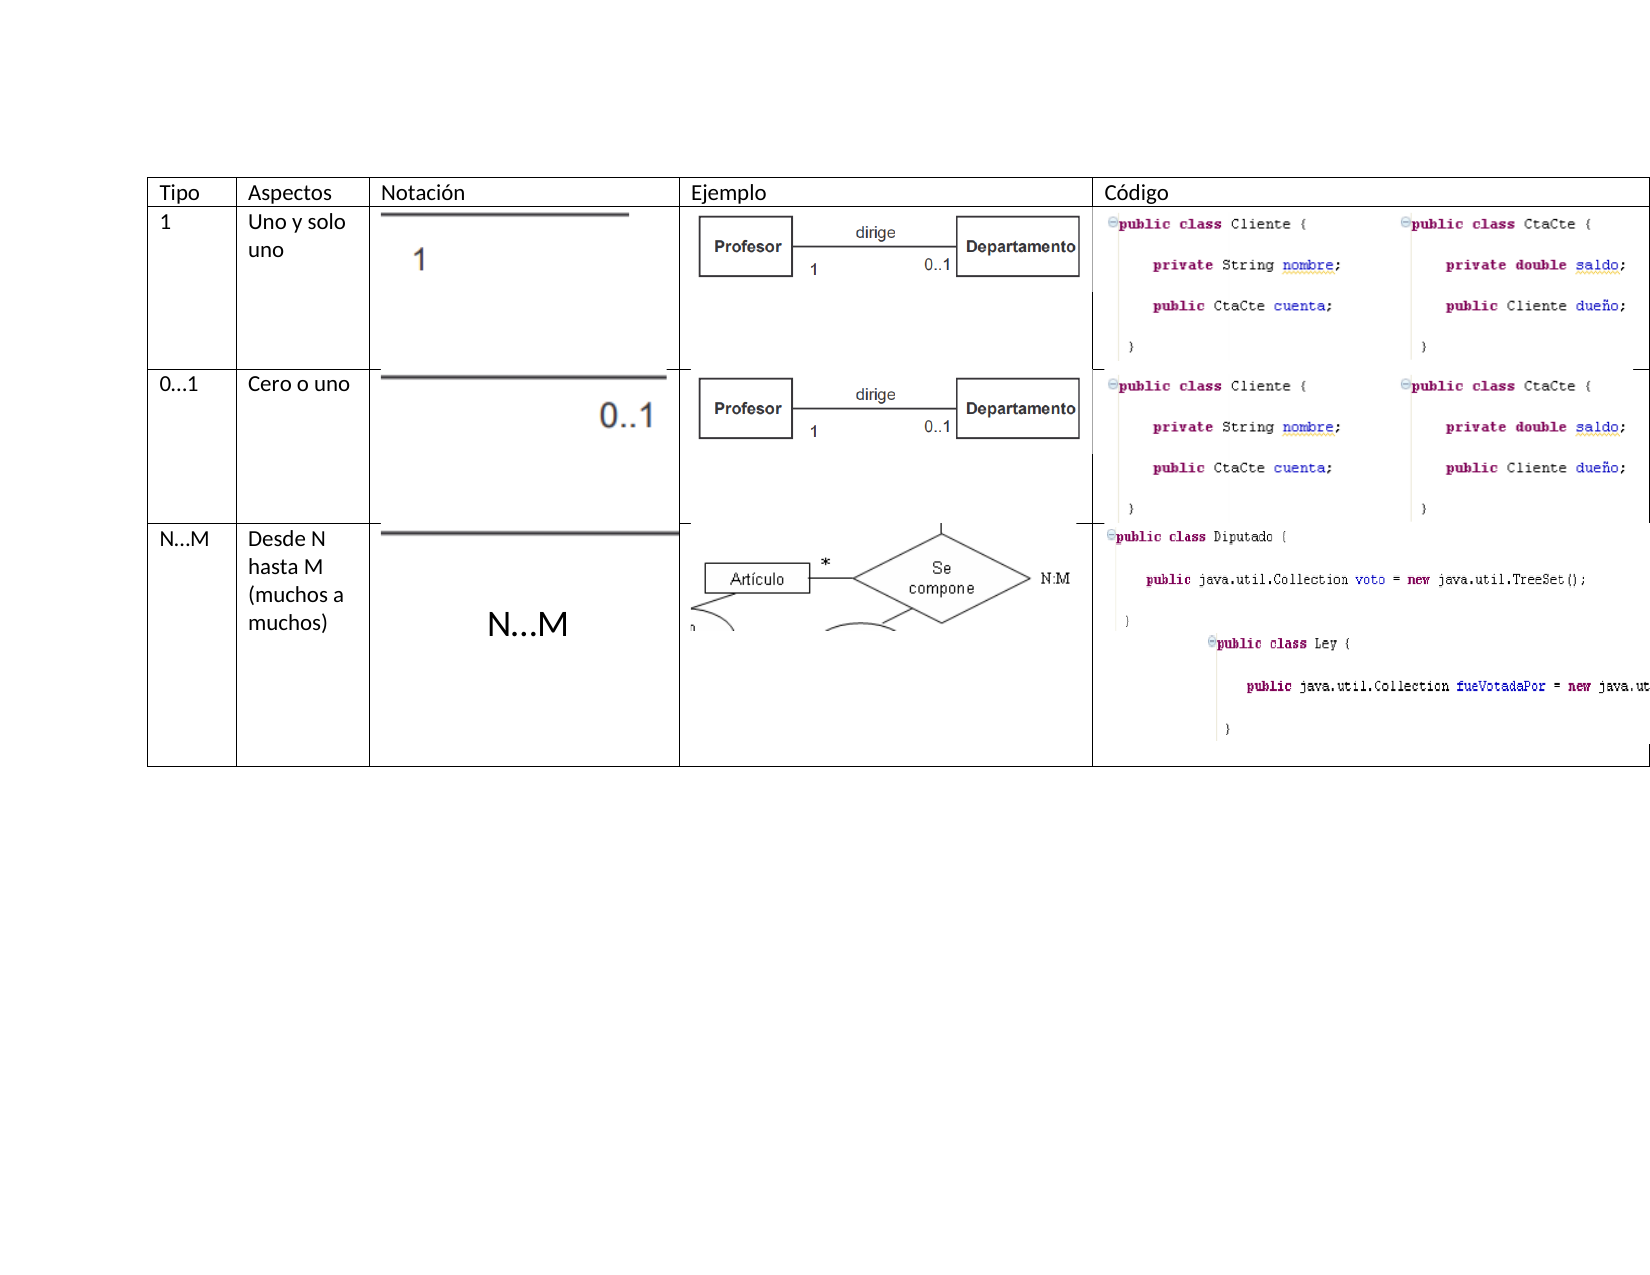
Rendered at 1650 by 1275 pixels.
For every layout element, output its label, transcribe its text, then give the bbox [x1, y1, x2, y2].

table_header Ejemplo [680, 178, 1092, 206]
table_cell [370, 524, 679, 766]
table_cell [1093, 207, 1649, 368]
table_cell [370, 207, 679, 368]
table_cell Uno y solo uno [237, 207, 369, 368]
table_header Notación [370, 178, 679, 206]
table_cell 1 [148, 207, 236, 368]
table_cell [1634, 370, 1649, 523]
table_cell [1093, 524, 1649, 766]
table_header Código [1093, 178, 1649, 206]
table_header Tipo [148, 178, 236, 206]
table_cell Desde N hasta M (muchos a muchos) [237, 524, 369, 766]
table_cell 0…1 [148, 370, 236, 523]
table_cell [370, 370, 679, 523]
table_header Aspectos [237, 178, 369, 206]
table_cell [680, 207, 1092, 368]
table_cell Cero o uno [237, 370, 369, 523]
table_cell [680, 370, 1092, 523]
table_cell [680, 524, 1092, 766]
table_cell N…M [472, 592, 602, 653]
table_cell [1093, 370, 1104, 523]
table_cell N…M [148, 524, 236, 766]
